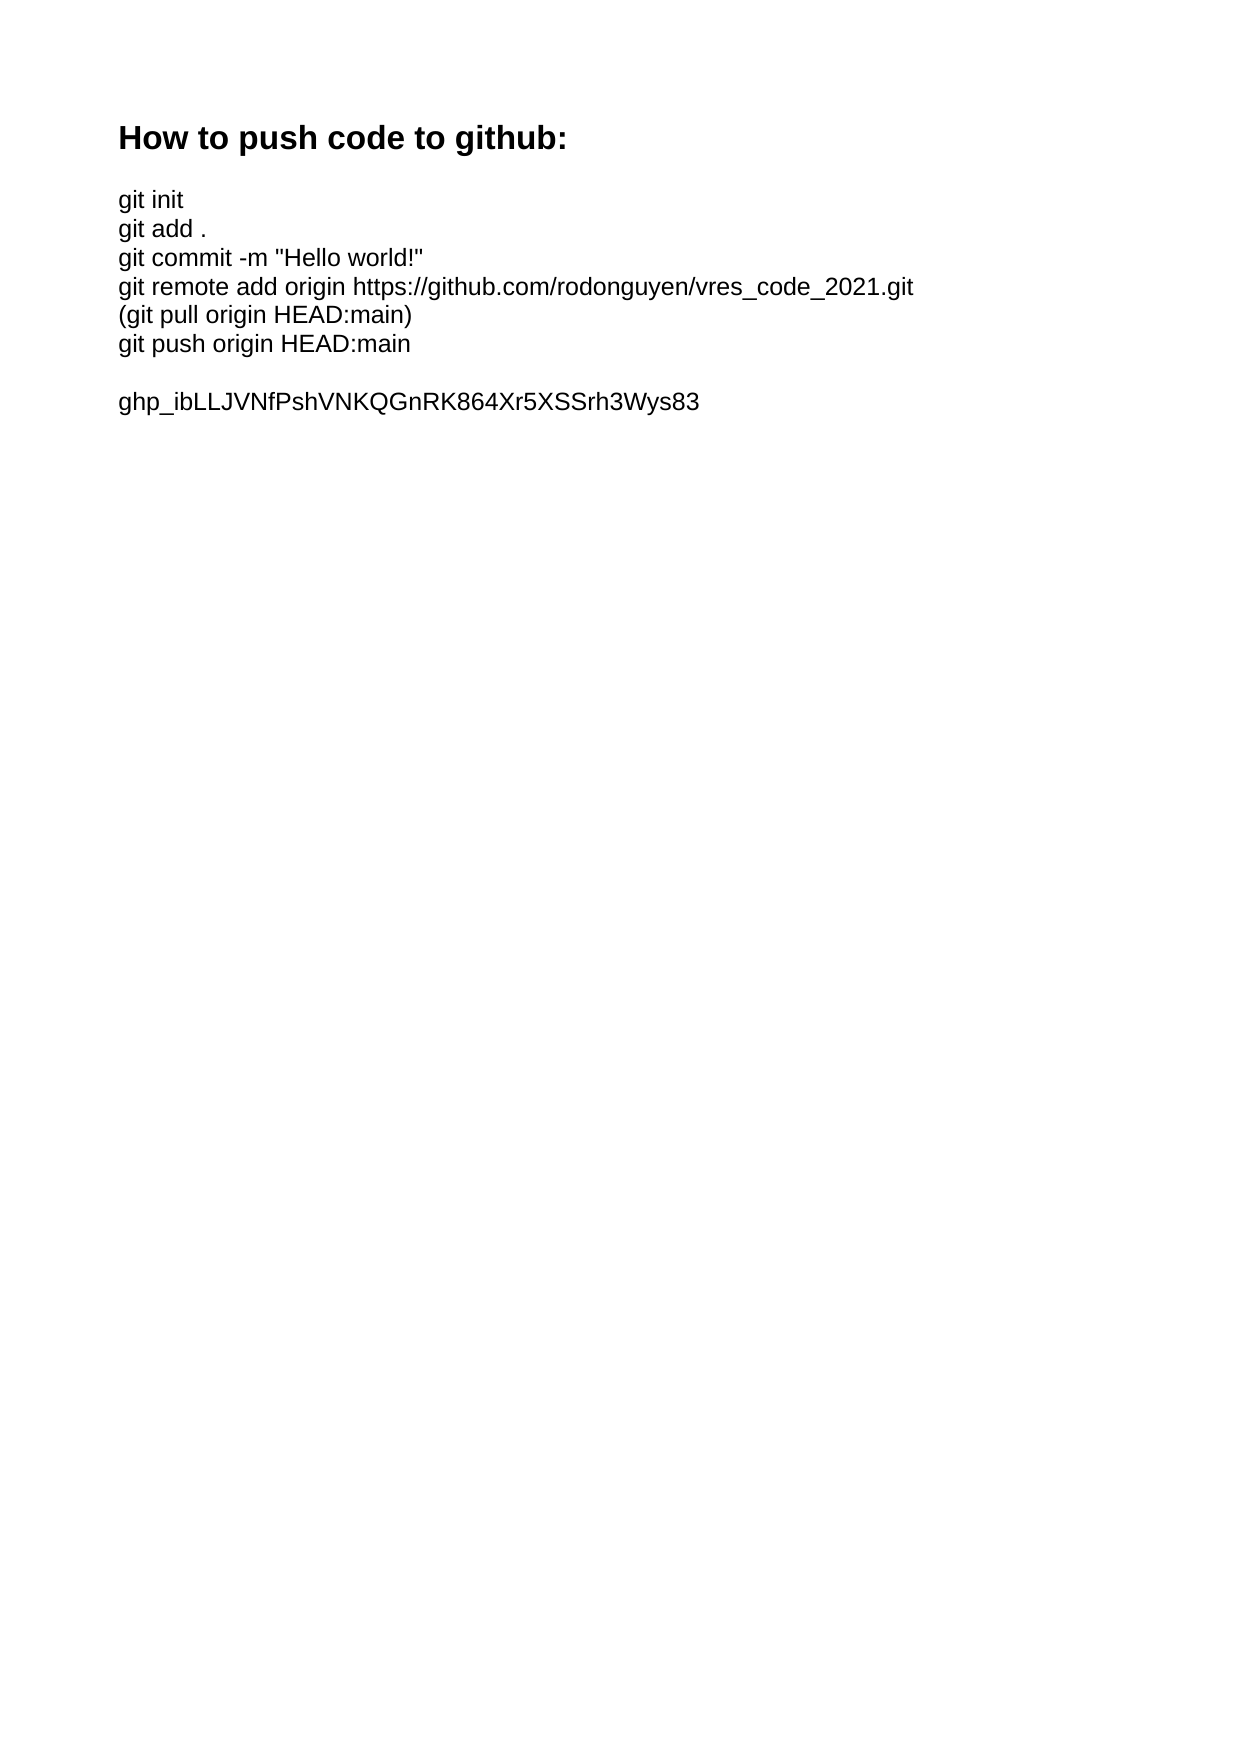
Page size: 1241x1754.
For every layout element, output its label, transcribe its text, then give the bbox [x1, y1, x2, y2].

text (git pull origin HEAD:main) [118, 300, 1122, 329]
text git remote add origin https://github.com/rodonguyen/vres_code_2021.git [118, 272, 1122, 300]
text git add . [118, 214, 1122, 243]
text git commit -m "Hello world!" [118, 243, 1122, 272]
text git init [118, 185, 1122, 214]
text How to push code to github: [118, 118, 1122, 157]
text git push origin HEAD:main [118, 329, 1122, 358]
text 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 [118, 387, 1122, 415]
